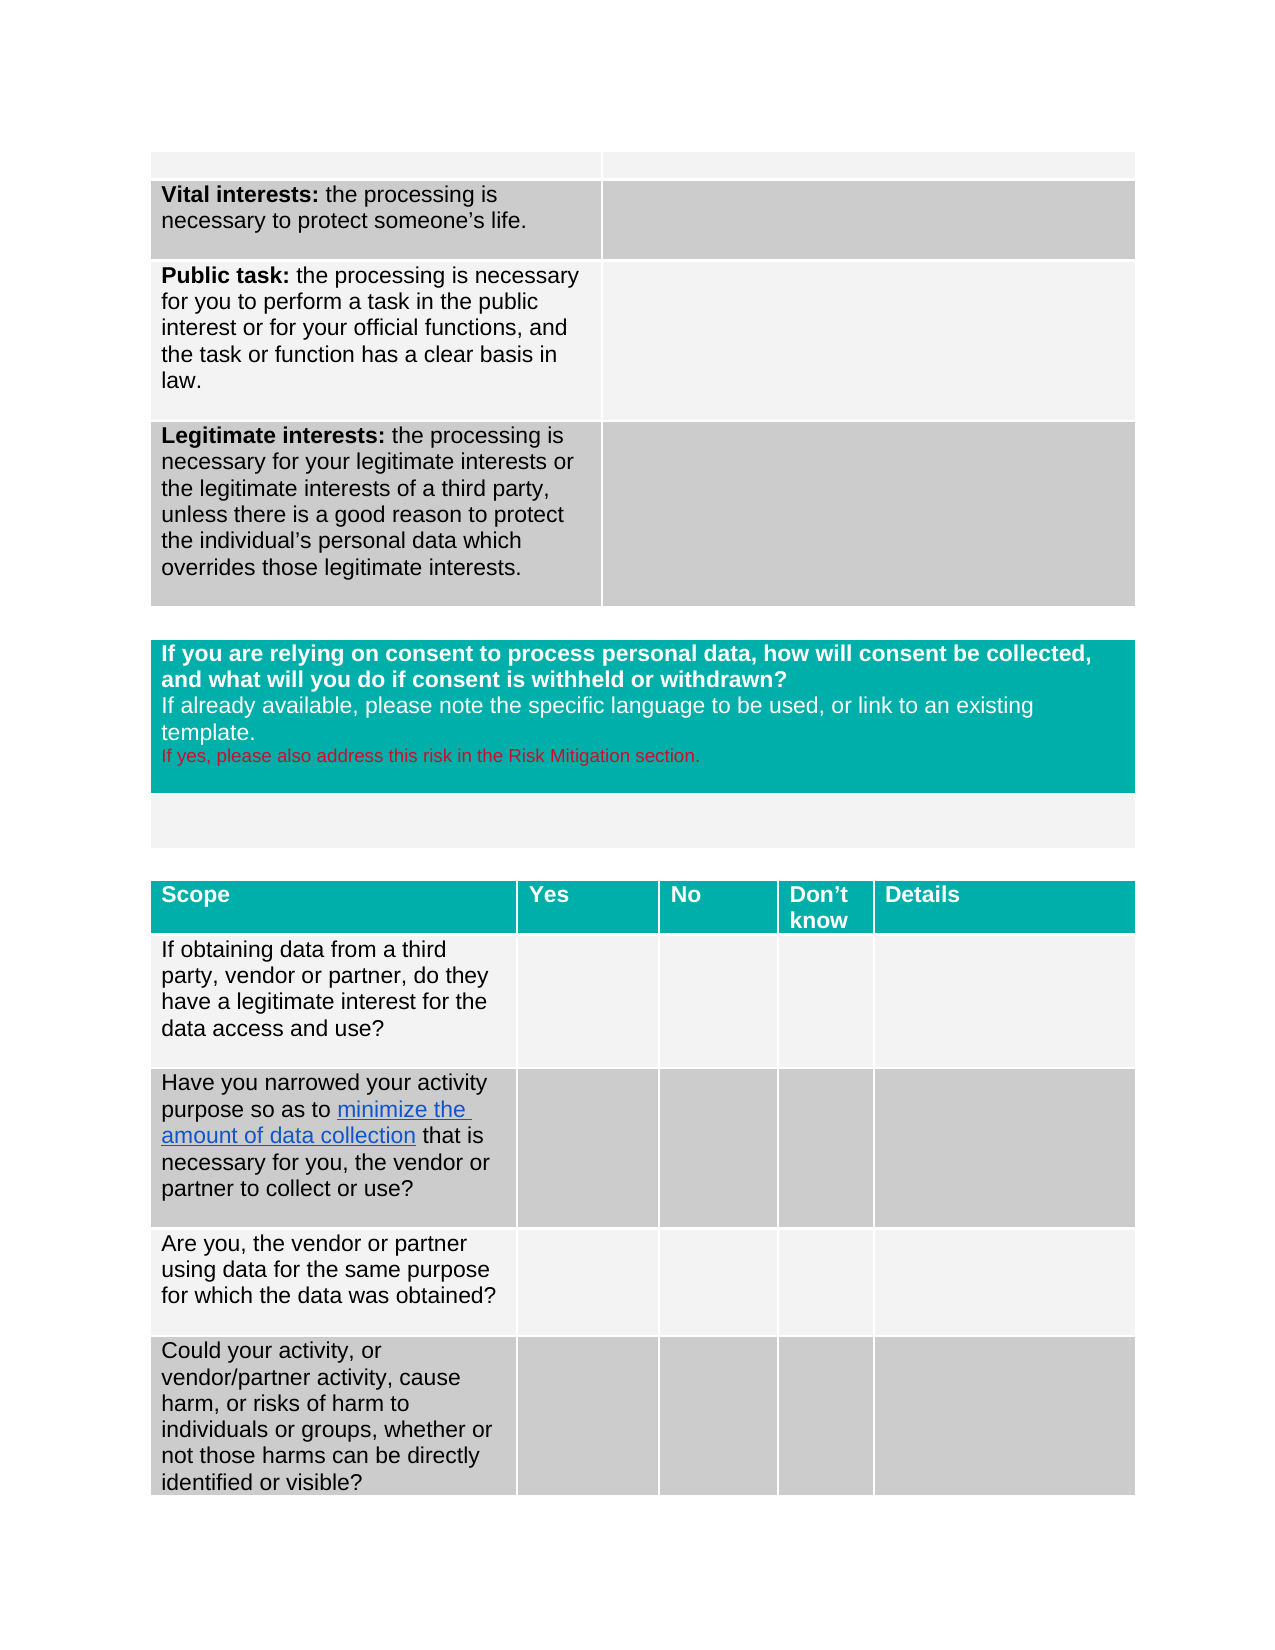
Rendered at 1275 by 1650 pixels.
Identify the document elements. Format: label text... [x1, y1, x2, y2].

table_header Yes [518, 881, 658, 933]
table_cell [518, 1337, 658, 1495]
table_cell [875, 1337, 1135, 1495]
table_cell [779, 936, 873, 1067]
table_cell [660, 1069, 777, 1227]
table_cell [151, 152, 601, 178]
table_cell [660, 1337, 777, 1495]
table_cell [660, 1230, 777, 1335]
table_cell [779, 1069, 873, 1227]
table_header If you are relying on consent to process personal data, how will consent be collected, and what will you do if consent is withheld or withdrawn? If already available, please note the specific language to be used, or link to an existing template. If yes, please also address this risk in the Risk Mitigation section. [151, 640, 1135, 793]
table_cell Are you, the vendor or partner using data for the same purpose for which the data was obtained? [151, 1230, 516, 1335]
table_cell Could your activity, or vendor/partner activity, cause harm, or risks of harm to individuals or groups, whether or not those harms can be directly identified or visible? [151, 1337, 516, 1495]
table_cell [603, 262, 1135, 420]
table_cell [875, 936, 1135, 1067]
table_cell [779, 1337, 873, 1495]
table_header No [660, 881, 777, 933]
table_header Details [875, 881, 1135, 933]
table_cell [603, 181, 1135, 259]
table_cell If obtaining data from a third party, vendor or partner, do they have a legitimate interest for the data access and use? [151, 936, 516, 1067]
table_cell [603, 422, 1135, 606]
table_cell [151, 795, 1135, 848]
table_cell [603, 152, 1135, 178]
table_cell [518, 1230, 658, 1335]
table_cell Legitimate interests: the processing is necessary for your legitimate interests or the legitimate interests of a third party, unless there is a good reason to protect the individual’s personal data which overrides those legitimate interests. [151, 422, 601, 606]
table_cell [875, 1069, 1135, 1227]
table_cell [779, 1230, 873, 1335]
table_header Scope [151, 881, 516, 933]
table_cell [660, 936, 777, 1067]
table_cell Vital interests: the processing is necessary to protect someone’s life. [151, 181, 601, 259]
table_cell Have you narrowed your activity purpose so as to minimize the amount of data collection that is necessary for you, the vendor or partner to collect or use? [151, 1069, 516, 1227]
table_header Don’t know [779, 881, 873, 933]
table_cell [518, 936, 658, 1067]
table_cell Public task: the processing is necessary for you to perform a task in the public interest or for your official functions, and the task or function has a clear basis in law. [151, 262, 601, 420]
table_cell [518, 1069, 658, 1227]
table_cell [875, 1230, 1135, 1335]
